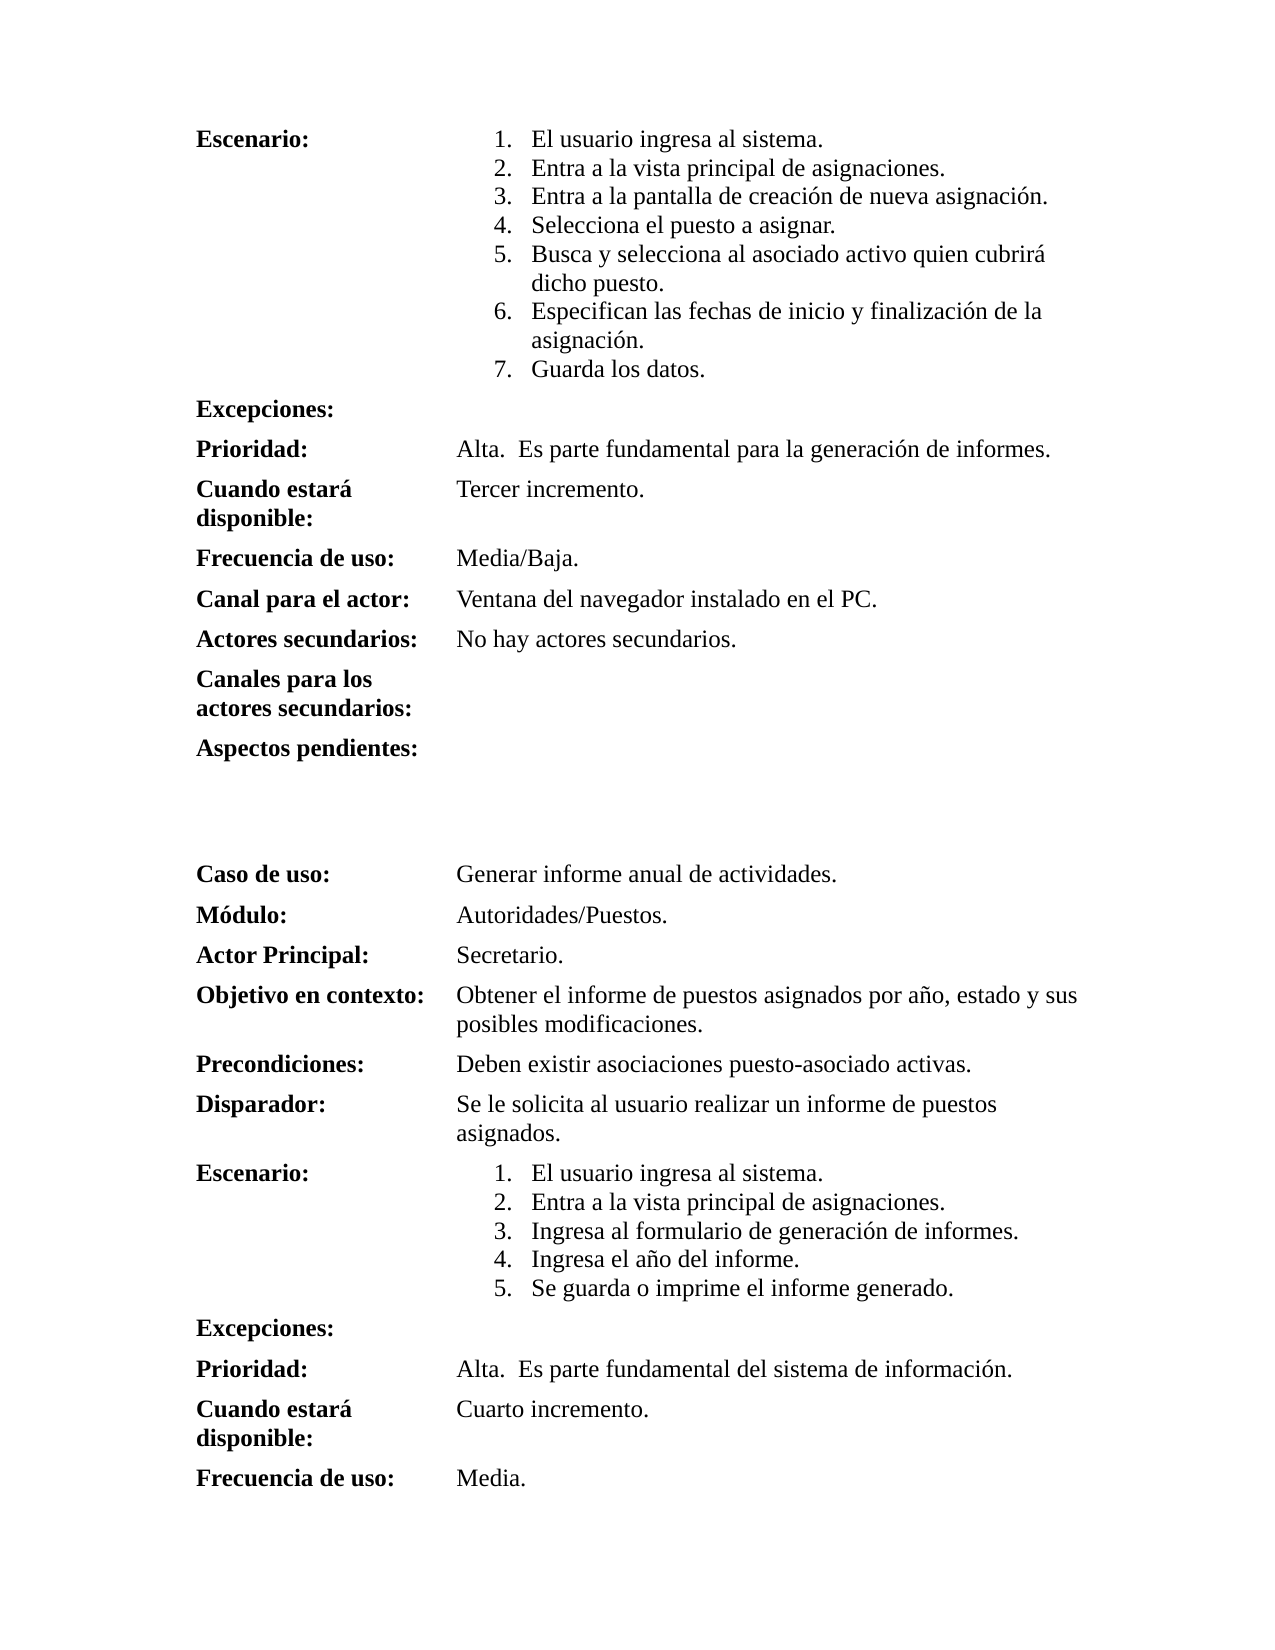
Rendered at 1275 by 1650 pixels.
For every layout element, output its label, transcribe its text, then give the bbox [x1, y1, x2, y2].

table_cell El usuario ingresa al sistema. Entra a la vista principal de asignaciones. Ingresa al formulario de generación de informes. Ingresa el año del informe. Se guarda o imprime el informe generado. [451, 1153, 1093, 1308]
table_cell Excepciones: [190, 388, 451, 428]
table_cell Alta. Es parte fundamental del sistema de información. [451, 1348, 1093, 1388]
table_cell Media. [451, 1457, 1093, 1497]
table_cell Obtener el informe de puestos asignados por año, estado y sus posibles modificaciones. [451, 974, 1093, 1043]
table_header Caso de uso: [190, 854, 451, 894]
table_cell Deben existir asociaciones puesto-asociado activas. [451, 1043, 1093, 1083]
table_cell Actor Principal: [190, 934, 451, 974]
table_cell Frecuencia de uso: [190, 538, 451, 578]
table_cell Tercer incremento. [451, 469, 1093, 538]
table_cell Autoridades/Puestos. [451, 894, 1093, 934]
table_cell Prioridad: [190, 1348, 451, 1388]
table_cell Aspectos pendientes: [190, 727, 451, 767]
table_cell Frecuencia de uso: [190, 1457, 451, 1497]
table_cell Ventana del navegador instalado en el PC. [451, 578, 1093, 618]
table_cell Módulo: [190, 894, 451, 934]
table_header Generar informe anual de actividades. [451, 854, 1093, 894]
table_cell El usuario ingresa al sistema. Entra a la vista principal de asignaciones. Entra a la pantalla de creación de nueva asignación. Selecciona el puesto a asignar. Busca y selecciona al asociado activo quien cubrirá dicho puesto. Especifican las fechas de inicio y finalización de la asignación. Guarda los datos. [451, 118, 1093, 388]
table_cell Excepciones: [190, 1308, 451, 1348]
table_cell Se le solicita al usuario realizar un informe de puestos asignados. [451, 1084, 1093, 1152]
table_cell Secretario. [451, 934, 1093, 974]
table_cell [451, 727, 1093, 767]
table_cell Canal para el actor: [190, 578, 451, 618]
table_cell Precondiciones: [190, 1043, 451, 1083]
table_cell Media/Baja. [451, 538, 1093, 578]
table_cell Escenario: [190, 118, 451, 388]
table_cell Canales para los actores secundarios: [190, 658, 451, 727]
table_cell Objetivo en contexto: [190, 974, 451, 1043]
table_cell Cuarto incremento. [451, 1388, 1093, 1457]
table_cell [451, 1308, 1093, 1348]
table_cell Disparador: [190, 1084, 451, 1152]
table_cell No hay actores secundarios. [451, 618, 1093, 658]
table_cell Actores secundarios: [190, 618, 451, 658]
table_cell Prioridad: [190, 429, 451, 469]
table_cell [451, 658, 1093, 727]
table_cell Cuando estará disponible: [190, 469, 451, 538]
table_cell [451, 388, 1093, 428]
table_cell Alta. Es parte fundamental para la generación de informes. [451, 429, 1093, 469]
table_cell Cuando estará disponible: [190, 1388, 451, 1457]
table_cell Escenario: [190, 1153, 451, 1308]
